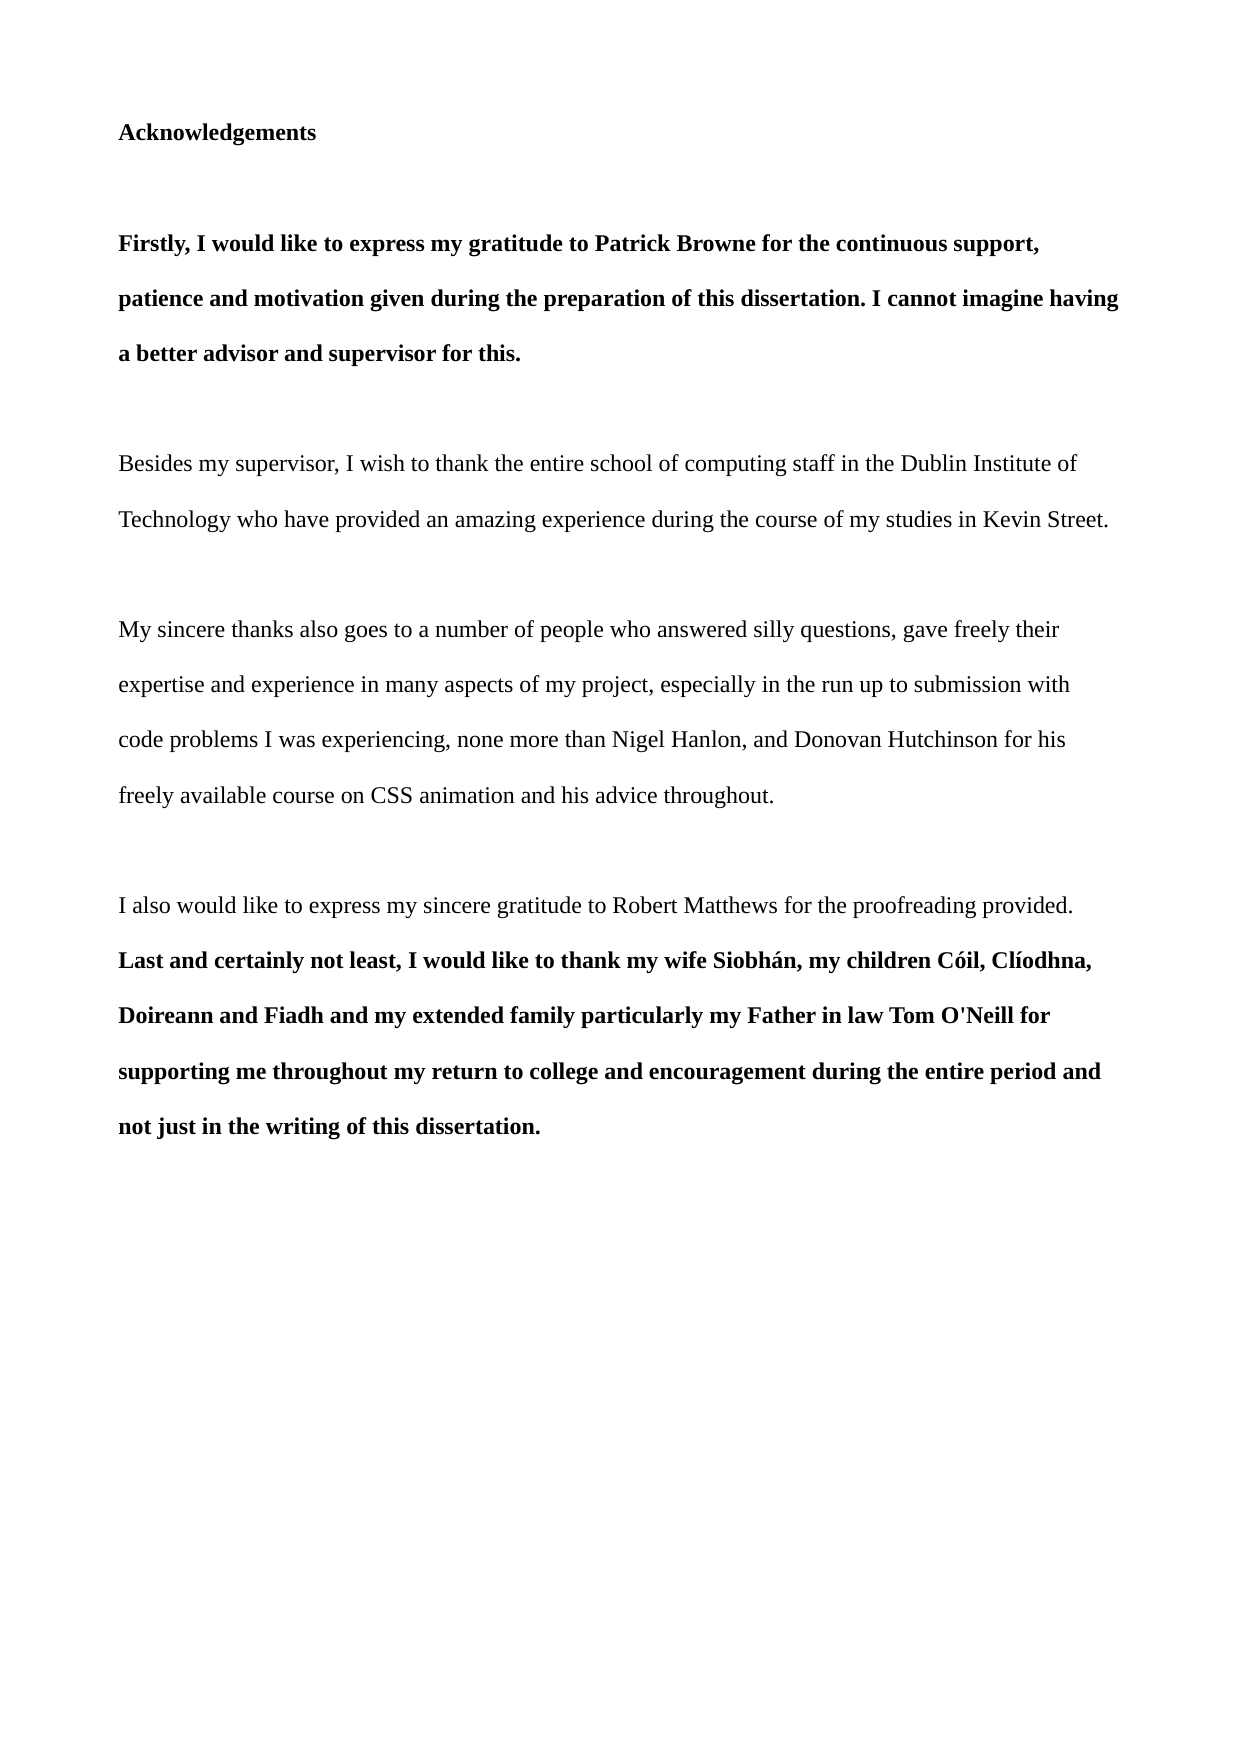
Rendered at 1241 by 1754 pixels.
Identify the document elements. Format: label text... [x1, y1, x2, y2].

text My sincere thanks also goes to a number of people who answered silly questions, gave freely their expertise and experience in many aspects of my project, especially in the run up to submission with code problems I was experiencing, none more than Nigel Hanlon, and Donovan Hutchinson for his freely available course on CSS animation and his advice throughout. [118, 615, 1122, 808]
text I also would like to express my sincere gratitude to Robert Matthews for the proofreading provided. [118, 891, 1122, 919]
text Acknowledgements [118, 118, 1122, 146]
text Last and certainly not least, I would like to thank my wife Siobhán, my children Cóil, Clíodhna, Doireann and Fiadh and my extended family particularly my Father in law Tom O'Neill for supporting me throughout my return to college and encouragement during the entire period and not just in the writing of this dissertation. [118, 946, 1122, 1139]
text Besides my supervisor, I wish to thank the entire school of computing staff in the Dublin Institute of Technology who have provided an amazing experience during the course of my studies in Kevin Street. [118, 449, 1122, 532]
text Firstly, I would like to express my gratitude to Patrick Browne for the continuous support, patience and motivation given during the preparation of this dissertation. I cannot imagine having a better advisor and supervisor for this. [118, 228, 1122, 367]
